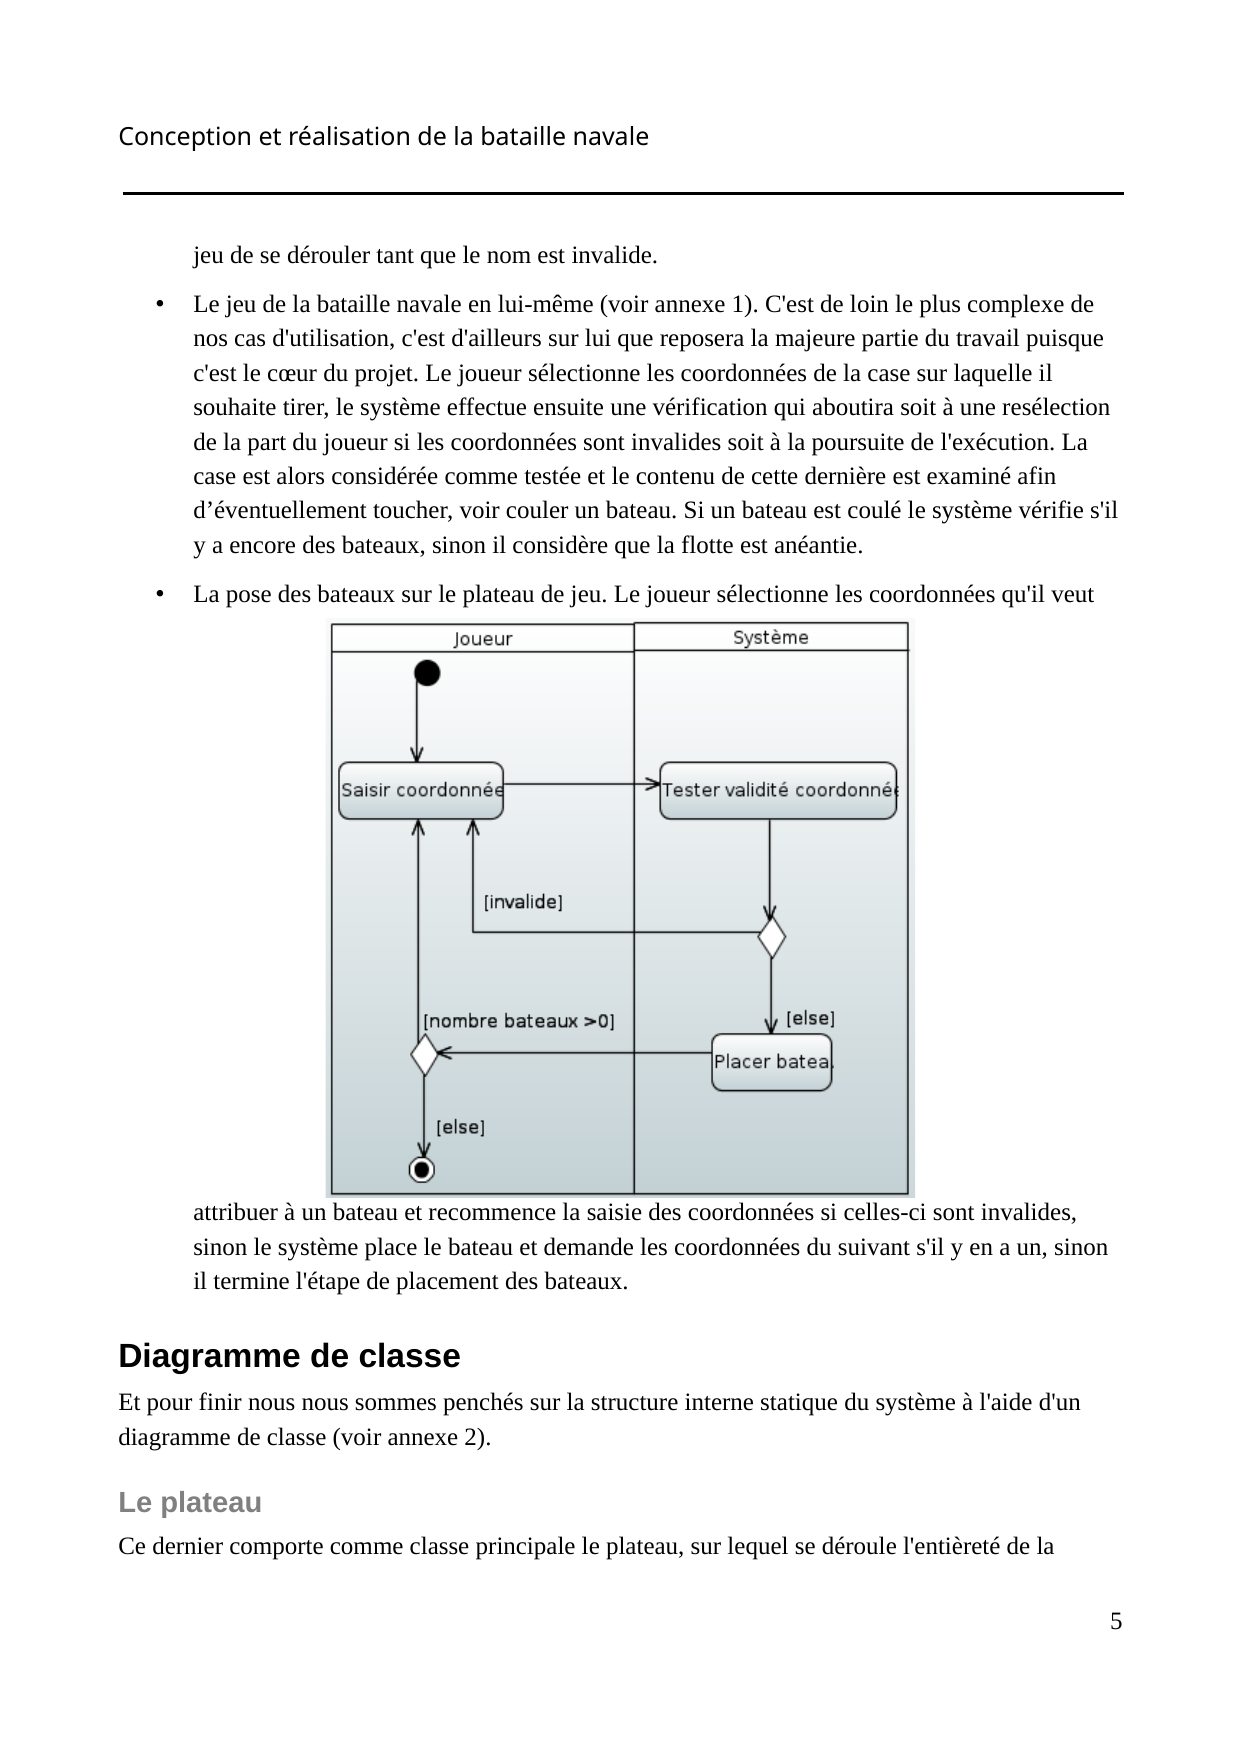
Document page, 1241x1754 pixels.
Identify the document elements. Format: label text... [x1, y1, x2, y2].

picture [325, 618, 915, 1198]
subtitle Diagramme de classe [118, 1336, 1122, 1375]
list jeu de se dérouler tant que le nom est invalide. [156, 240, 1122, 268]
subtitle Le plateau [118, 1485, 1122, 1519]
list Le jeu de la bataille navale en lui-même (voir annexe 1). C'est de loin le plus complexe de nos cas d'utilisation, c'est d'ailleurs sur lui que reposera la majeure partie du travail puisque c'est le cœur du projet. Le joueur sélectionne les coordonnées de la case sur laquelle il souhaite tirer, le système effectue ensuite une vérification qui aboutira soit à une resélection de la part du joueur si les coordonnées sont invalides soit à la poursuite de l'exécution. La case est alors considérée comme testée et le contenu de cette dernière est examiné afin d’éventuellement toucher, voir couler un bateau. Si un bateau est coulé le système vérifie s'il y a encore des bateaux, sinon il considère que la flotte est anéantie. [156, 289, 1122, 559]
text Ce dernier comporte comme classe principale le plateau, sur lequel se déroule l'entièreté de la [118, 1531, 1122, 1560]
text Et pour finir nous nous sommes penchés sur la structure interne statique du système à l'aide d'un diagramme de classe (voir annexe 2). [118, 1387, 1122, 1451]
list La pose des bateaux sur le plateau de jeu. Le joueur sélectionne les coordonnées qu'il veut attribuer à un bateau et recommence la saisie des coordonnées si celles-ci sont invalides, sinon le système place le bateau et demande les coordonnées du suivant s'il y en a un, sinon il termine l'étape de placement des bateaux. [156, 579, 1122, 1295]
